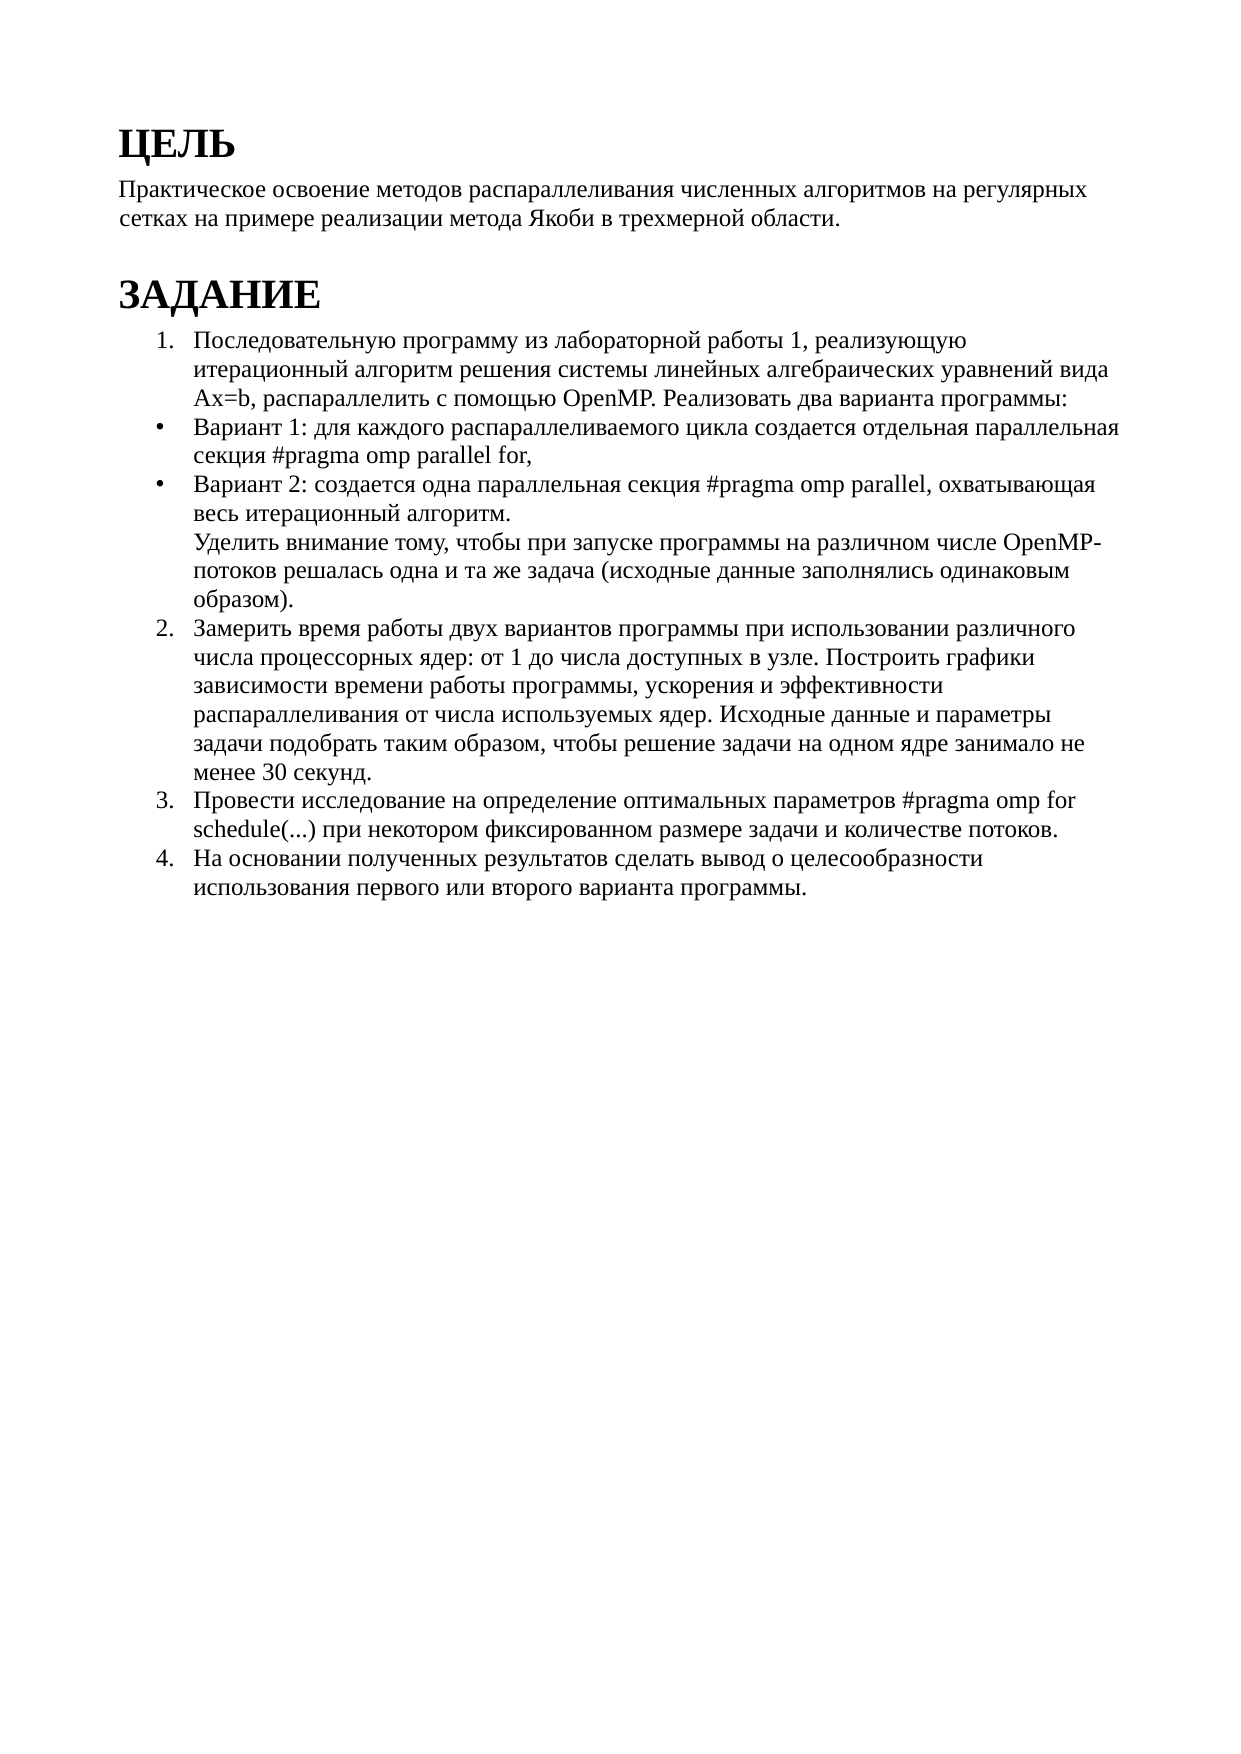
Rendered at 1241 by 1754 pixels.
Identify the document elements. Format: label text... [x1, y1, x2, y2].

list Последовательную программу из лабораторной работы 1, реализующую итерационный алгоритм решения системы линейных алгебраических уравнений вида Ax=b, распараллелить с помощью OpenMP. Реализовать два варианта программы:  [156, 326, 1122, 412]
list На основании полученных результатов сделать вывод о целесообразности использования первого или второго варианта программы. [156, 843, 1122, 901]
text Практическое освоение методов распараллеливания численных алгоритмов на регулярных сетках на примере реализации метода Якоби в трехмерной области. [118, 174, 1116, 232]
subtitle ЦЕЛЬ [118, 118, 1122, 166]
subtitle ЗАДАНИЕ [118, 269, 1122, 317]
list Вариант 2: создается одна параллельная секция #pragma omp parallel, охватывающая весь итерационный алгоритм. [156, 469, 1122, 527]
list Замерить время работы двух вариантов программы при использовании различного числа процессорных ядер: от 1 до числа доступных в узле. Построить графики зависимости времени работы программы, ускорения и эффективности распараллеливания от числа используемых ядер. Исходные данные и параметры задачи подобрать таким образом, чтобы решение задачи на одном ядре занимало не менее 30 секунд. [156, 613, 1122, 786]
list Уделить внимание тому, чтобы при запуске программы на различном числе OpenMP-потоков решалась одна и та же задача (исходные данные заполнялись одинаковым образом). [156, 527, 1122, 613]
list Провести исследование на определение оптимальных параметров #pragma omp for schedule(...) при некотором фиксированном размере задачи и количестве потоков. [156, 786, 1122, 843]
list Вариант 1: для каждого распараллеливаемого цикла создается отдельная параллельная секция #pragma omp parallel for,  [156, 412, 1122, 469]
